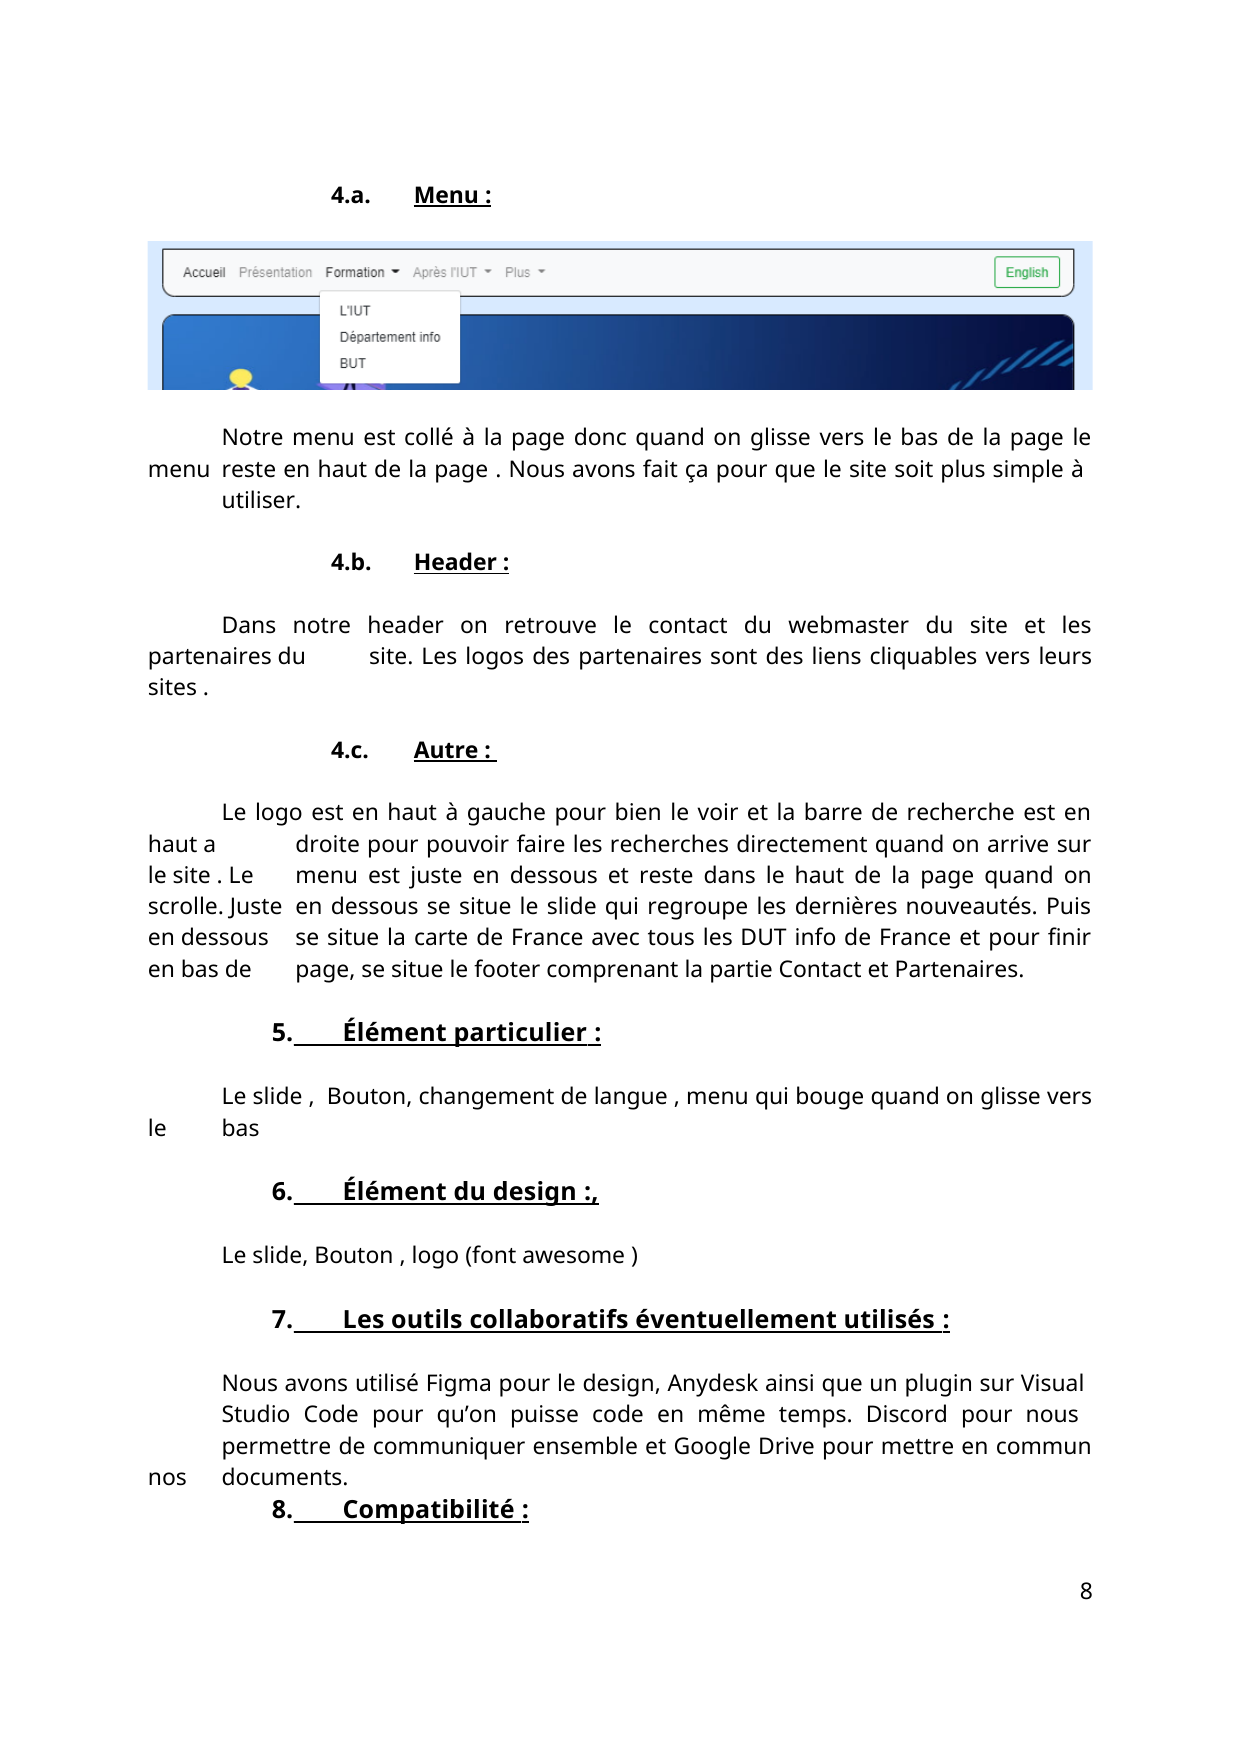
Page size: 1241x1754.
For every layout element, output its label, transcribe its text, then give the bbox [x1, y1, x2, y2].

picture [147, 241, 1093, 390]
subtitle Élément particulier : [272, 1015, 1093, 1049]
subtitle Autre : [331, 734, 1093, 765]
subtitle Élément du design :, [272, 1174, 1093, 1208]
text Le logo est en haut à gauche pour bien le voir et la barre de recherche est en haut a droite pour pouvoir faire les recherches directement quand on arrive sur le site . Le menu est juste en dessous et reste dans le haut de la page quand on scrolle. Juste en dessous se situe le slide qui regroupe les dernières nouveautés. Puis en dessous se situe la carte de France avec tous les DUT info de France et pour finir en bas de page, se situe le footer comprenant la partie Contact et Partenaires. [148, 796, 1093, 984]
text Nous avons utilisé Figma pour le design, Anydesk ainsi que un plugin sur Visual Studio Code pour qu’on puisse code en même temps. Discord pour nous permettre de communiquer ensemble et Google Drive pour mettre en commun nos documents. [148, 1367, 1093, 1492]
text Notre menu est collé à la page donc quand on glisse vers le bas de la page le menu reste en haut de la page . Nous avons fait ça pour que le site soit plus simple à utiliser. [148, 421, 1093, 515]
text Dans notre header on retrouve le contact du webmaster du site et les partenaires du site. Les logos des partenaires sont des liens cliquables vers leurs sites . [148, 609, 1093, 702]
subtitle Compatibilité : [272, 1492, 1093, 1526]
subtitle Menu : [331, 179, 1093, 210]
subtitle Header : [331, 546, 1093, 577]
text Le slide , Bouton, changement de langue , menu qui bouge quand on glisse vers le bas [148, 1080, 1093, 1143]
text Le slide, Bouton , logo (font awesome ) [148, 1239, 1093, 1271]
subtitle Les outils collaboratifs éventuellement utilisés : [272, 1302, 1093, 1336]
